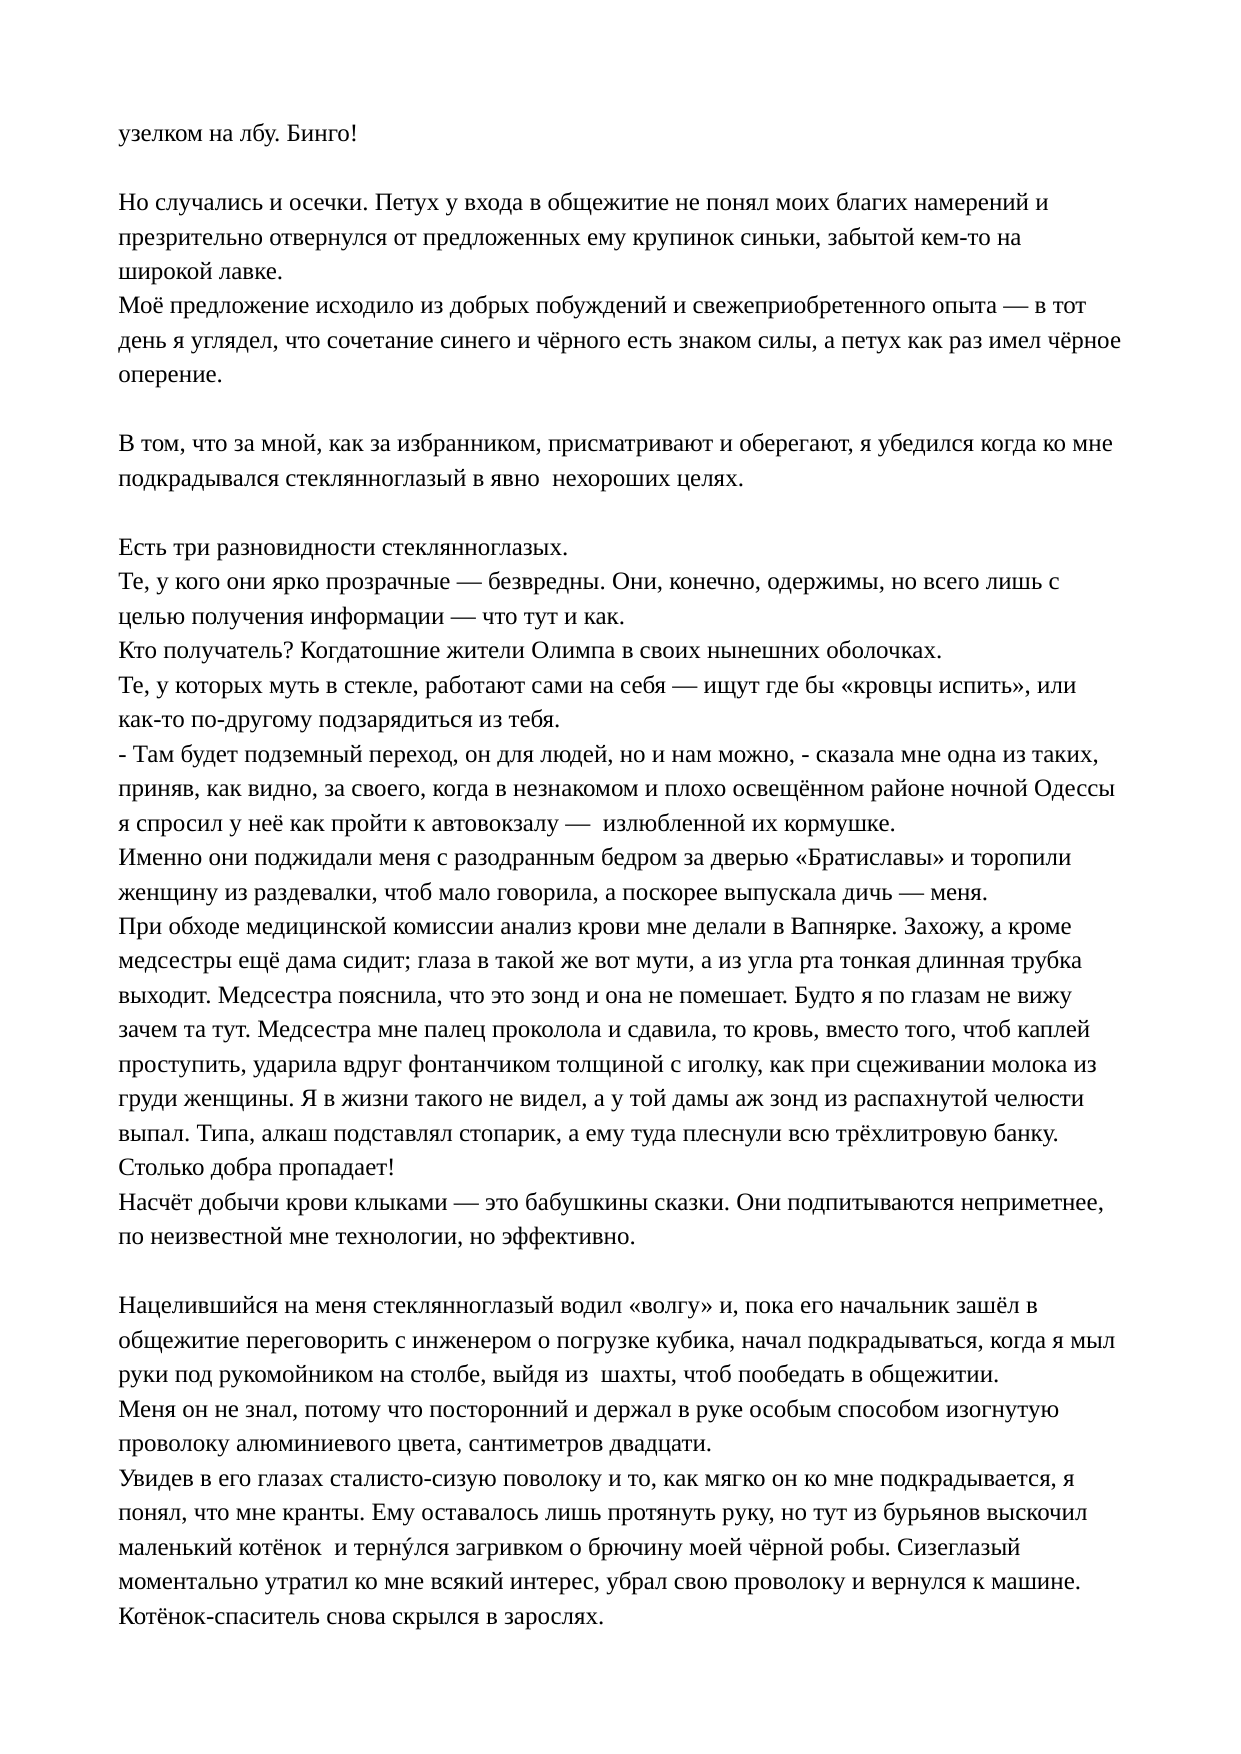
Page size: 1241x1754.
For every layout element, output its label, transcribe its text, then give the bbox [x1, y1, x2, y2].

text При обходе медицинской комиссии анализ крови мне делали в Вапнярке. Захожу, а кроме медсестры ещё дама сидит; глаза в такой же вот мути, а из угла рта тонкая длинная трубка выходит. Медсестра пояснила, что это зонд и она не помешает. Будто я по глазам не вижу зачем та тут. Медсестра мне палец проколола и сдавила, то кровь, вместо того, чтоб каплей проступить, ударила вдруг фонтанчиком толщиной с иголку, как при сцеживании молока из груди женщины. Я в жизни такого не видел, а у той дамы аж зонд из распахнутой челюсти выпал. Типа, алкаш подставлял стопарик, а ему туда плеснули всю трёхлитровую банку. Столько добра пропадает! [118, 911, 1122, 1181]
text узелком на лбу. Бинго! [118, 118, 1122, 147]
text Насчёт добычи крови клыками — это бабушкины сказки. Они подпитываются неприметнее, по неизвестной мне технологии, но эффективно. [118, 1187, 1122, 1250]
text Меня он не знал, потому что посторонний и держал в руке особым способом изогнутую проволоку алюминиевого цвета, сантиметров двадцати. [118, 1394, 1122, 1457]
text Те, у кого они ярко прозрачные — безвредны. Они, конечно, одержимы, но всего лишь с целью получения информации — что тут и как. [118, 566, 1122, 629]
text Кто получатель? Когдатошние жители Олимпа в своих нынешних оболочках. [118, 635, 1122, 664]
text Увидев в его глазах сталисто-сизую поволоку и то, как мягко он ко мне подкрадывается, я понял, что мне кранты. Ему оставалось лишь протянуть руку, но тут из бурьянов выскочил маленький котёнок и тернýлся загривком о брючину моей чёрной робы. Сизеглазый моментально утратил ко мне всякий интерес, убрал свою проволоку и вернулся к машине. Котёнок-спаситель снова скрылся в зарослях. [118, 1463, 1122, 1629]
text Есть три разновидности стеклянноглазых. [118, 532, 1122, 561]
text Нацелившийся на меня стеклянноглазый водил «волгу» и, пока его начальник зашёл в общежитие переговорить с инженером о погрузке кубика, начал подкрадываться, когда я мыл руки под рукомойником на столбе, выйдя из шахты, чтоб пообедать в общежитии. [118, 1290, 1122, 1388]
text Но случались и осечки. Петух у входа в общежитие не понял моих благих намерений и презрительно отвернулся от предложенных ему крупинок синьки, забытой кем-то на широкой лавке. [118, 187, 1122, 285]
text Моё предложение исходило из добрых побуждений и свежеприобретенного опыта — в тот день я углядел, что сочетание синего и чёрного есть знаком силы, а петух как раз имел чёрное оперение. [118, 291, 1122, 388]
text Те, у которых муть в стекле, работают сами на себя — ищут где бы «кровцы испить», или как-то по-другому подзарядиться из тебя. [118, 670, 1122, 733]
text Именно они поджидали меня с разодранным бедром за дверью «Братиславы» и торопили женщину из раздевалки, чтоб мало говорила, а поскорее выпускала дичь — меня. [118, 842, 1122, 905]
text В том, что за мной, как за избранником, присматривают и оберегают, я убедился когда ко мне подкрадывался стеклянноглазый в явно нехороших целях. [118, 428, 1122, 492]
text - Там будет подземный переход, он для людей, но и нам можно, - сказала мне одна из таких, приняв, как видно, за своего, когда в незнакомом и плохо освещённом районе ночной Одессы я спросил у неё как пройти к автовокзалу — излюбленной их кормушке. [118, 739, 1122, 836]
